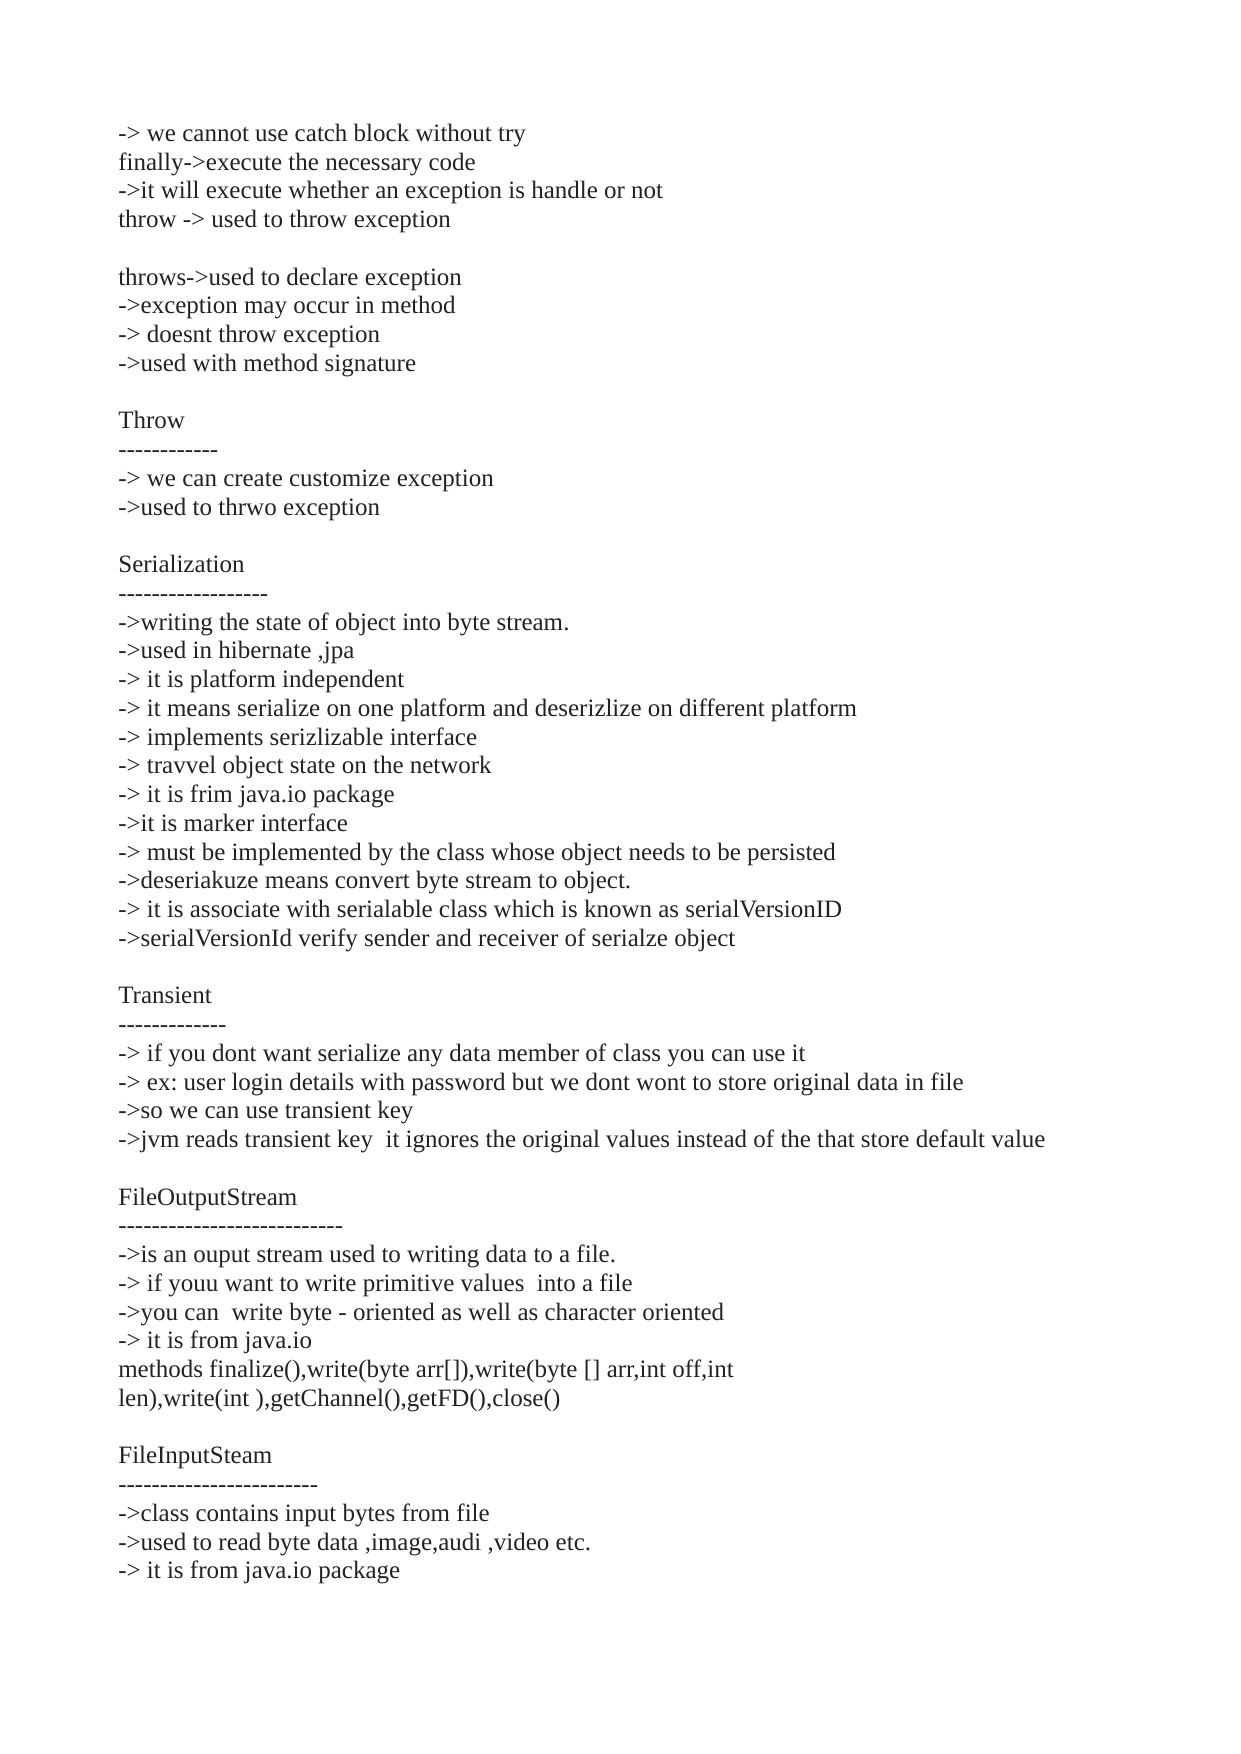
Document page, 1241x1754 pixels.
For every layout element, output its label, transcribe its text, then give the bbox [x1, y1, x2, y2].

text ->writing the state of object into byte stream. [118, 607, 1122, 636]
text ->serialVersionId verify sender and receiver of serialze object [118, 923, 1122, 952]
text ->it will execute whether an exception is handle or not [118, 176, 1122, 204]
text -> it is associate with serialable class which is known as serialVersionID [118, 894, 1122, 923]
text ->jvm reads transient key it ignores the original values instead of the that store default value [118, 1124, 1122, 1153]
text -> it is frim java.io package [118, 779, 1122, 808]
text --------------------------- [118, 1211, 1122, 1239]
text ------------------ [118, 578, 1122, 607]
text -> implements serizlizable interface [118, 722, 1122, 751]
text throw -> used to throw exception [118, 204, 1122, 233]
text Transient [118, 981, 1122, 1009]
text -> we can create customize exception [118, 463, 1122, 492]
text Throw [118, 406, 1122, 434]
text methods finalize(),write(byte arr[]),write(byte [] arr,int off,int len),write(int ),getChannel(),getFD(),close() [118, 1354, 1122, 1412]
text ->is an ouput stream used to writing data to a file. [118, 1239, 1122, 1268]
text ->you can write byte - oriented as well as character oriented [118, 1297, 1122, 1326]
text ->it is marker interface [118, 808, 1122, 837]
text -> it means serialize on one platform and deserizlize on different platform [118, 693, 1122, 722]
text -> if you dont want serialize any data member of class you can use it [118, 1038, 1122, 1067]
text -> travvel object state on the network [118, 751, 1122, 779]
text ------------- [118, 1009, 1122, 1038]
text ->exception may occur in method [118, 291, 1122, 319]
text -> doesnt throw exception [118, 319, 1122, 348]
text -> if youu want to write primitive values into a file [118, 1268, 1122, 1297]
text -> we cannot use catch block without try [118, 118, 1122, 147]
text ->class contains input bytes from file [118, 1498, 1122, 1527]
text Serialization [118, 549, 1122, 578]
text ->used in hibernate ,jpa [118, 636, 1122, 664]
text -> must be implemented by the class whose object needs to be persisted [118, 837, 1122, 866]
text -> it is platform independent [118, 664, 1122, 693]
text -> ex: user login details with password but we dont wont to store original data in file [118, 1067, 1122, 1096]
text finally->execute the necessary code [118, 147, 1122, 176]
text ------------------------ [118, 1469, 1122, 1498]
text ->used to read byte data ,image,audi ,video etc. [118, 1527, 1122, 1556]
text FileInputSteam [118, 1441, 1122, 1469]
text throws->used to declare exception [118, 262, 1122, 291]
text ->deseriakuze means convert byte stream to object. [118, 866, 1122, 894]
text ->so we can use transient key [118, 1096, 1122, 1124]
text ->used to thrwo exception [118, 492, 1122, 521]
text FileOutputStream [118, 1182, 1122, 1211]
text -> it is from java.io package [118, 1556, 1122, 1584]
text -> it is from java.io [118, 1326, 1122, 1354]
text ->used with method signature [118, 348, 1122, 377]
text ------------ [118, 434, 1122, 463]
